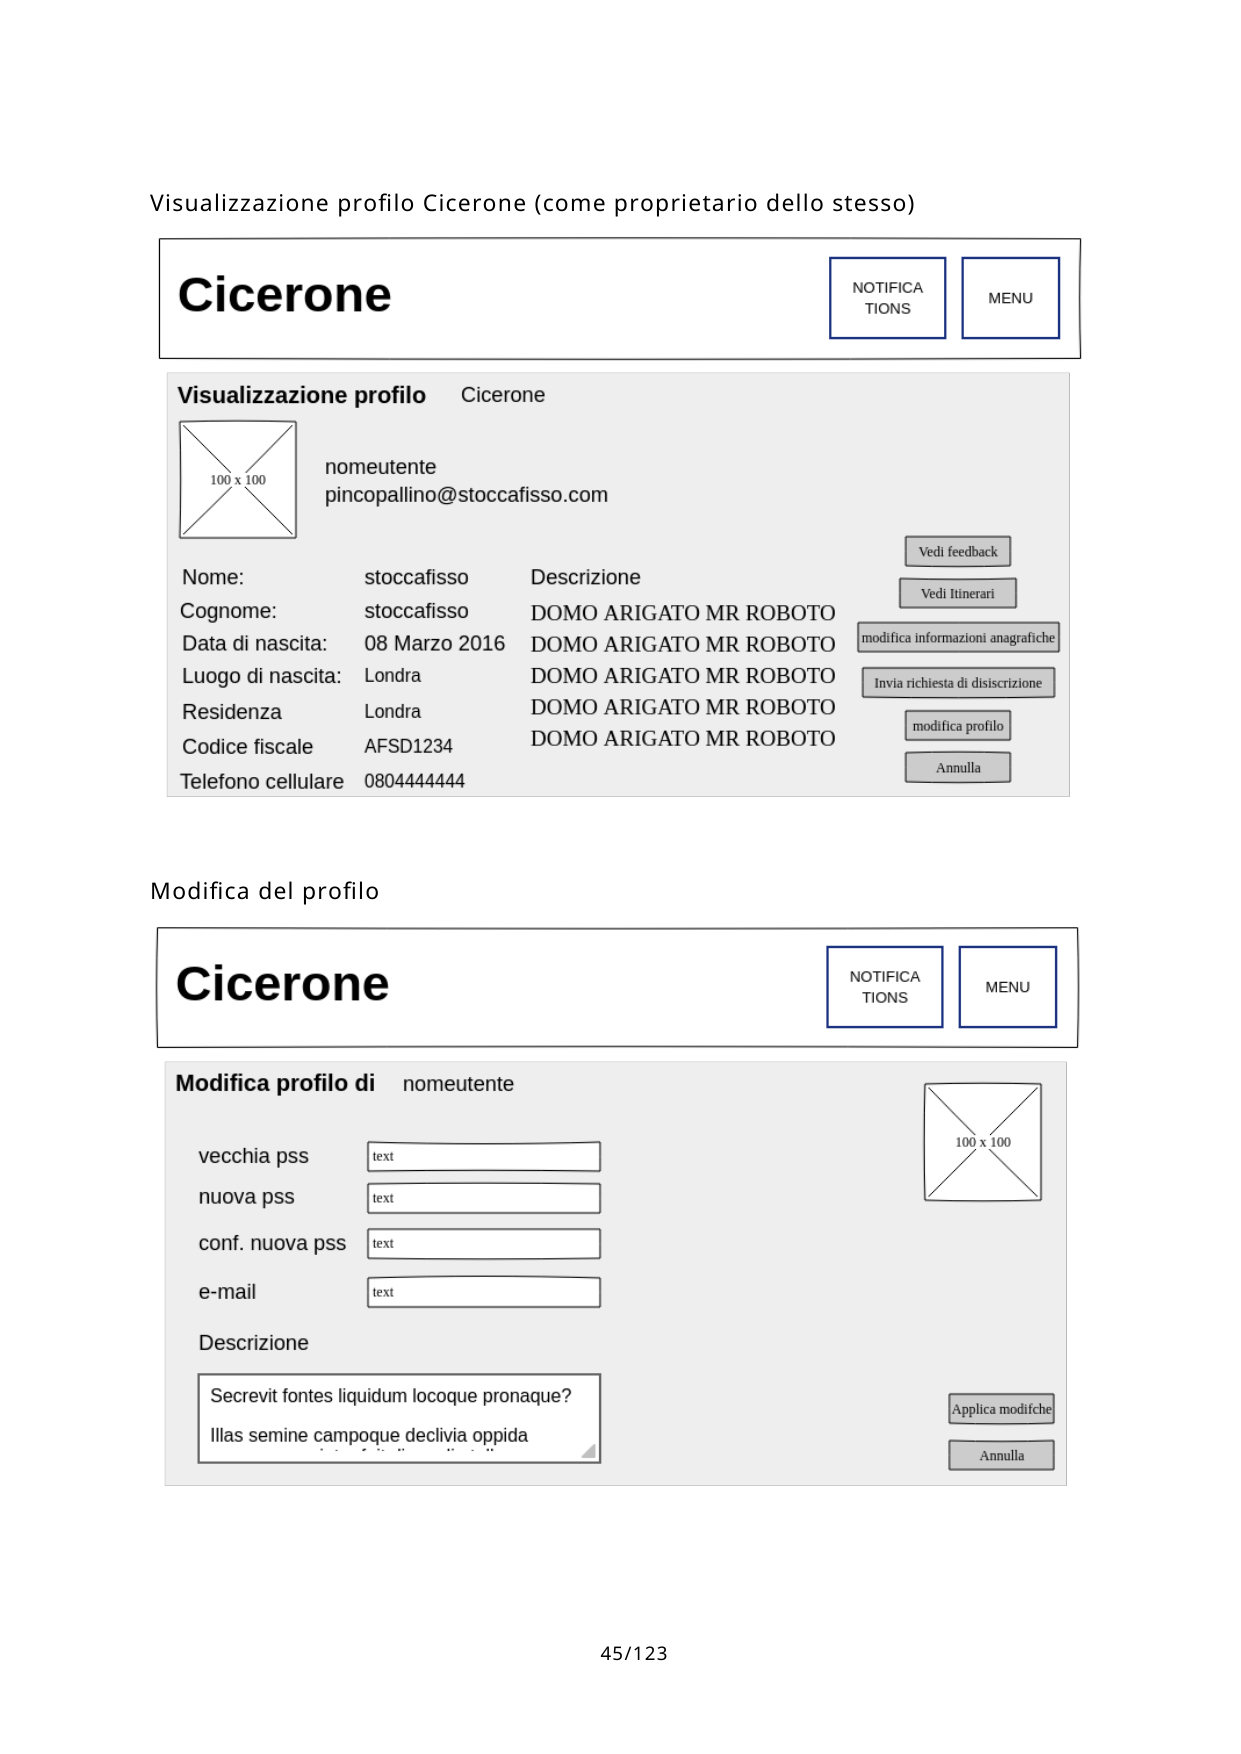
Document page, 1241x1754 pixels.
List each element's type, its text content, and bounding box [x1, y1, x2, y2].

picture [150, 918, 1091, 1508]
text Modifica del profilo [150, 875, 1090, 906]
text Visualizzazione profilo Cicerone (come proprietario dello stesso) [150, 187, 1090, 218]
picture [152, 229, 1093, 819]
